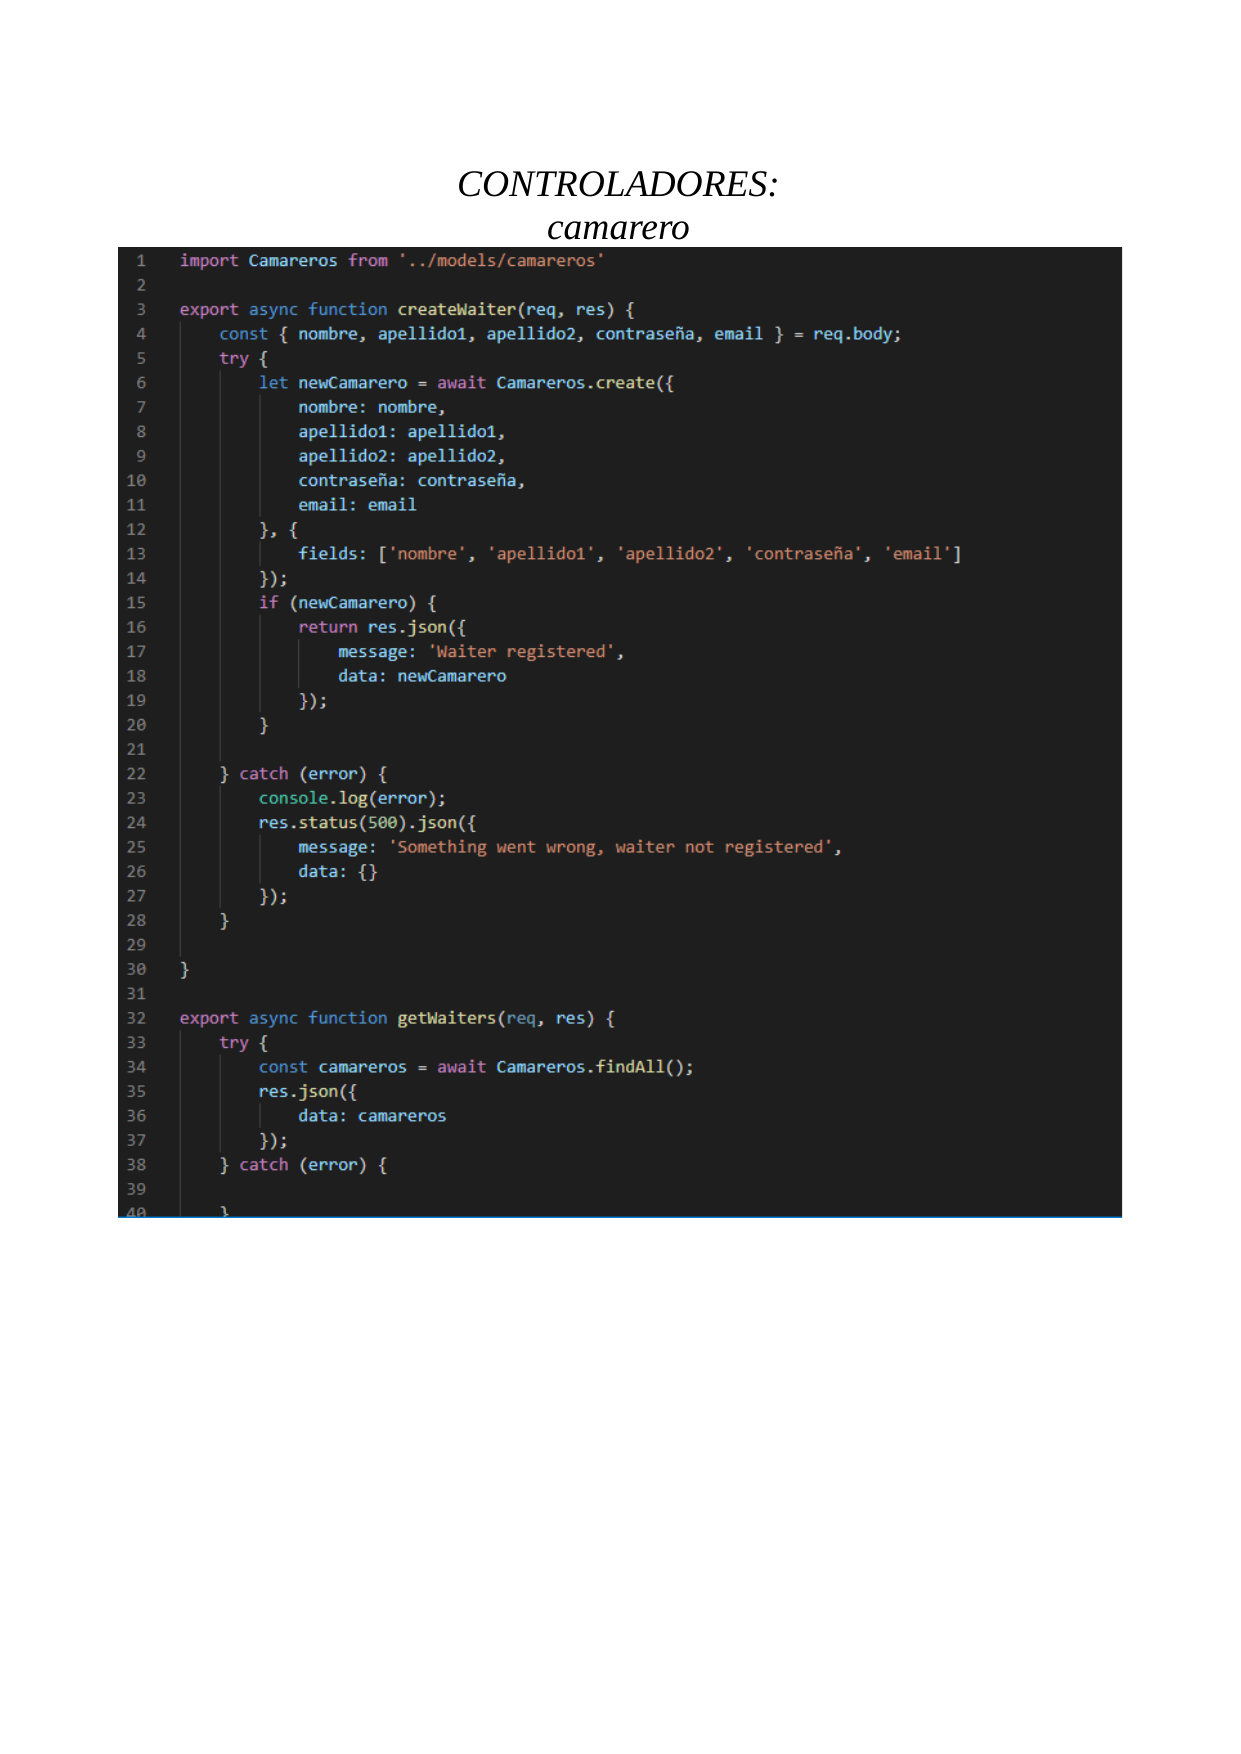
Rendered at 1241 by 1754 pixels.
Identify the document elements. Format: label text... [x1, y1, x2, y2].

text CONTROLADORES: [118, 161, 1122, 204]
picture [118, 247, 1123, 1218]
text camarero [118, 204, 1122, 247]
